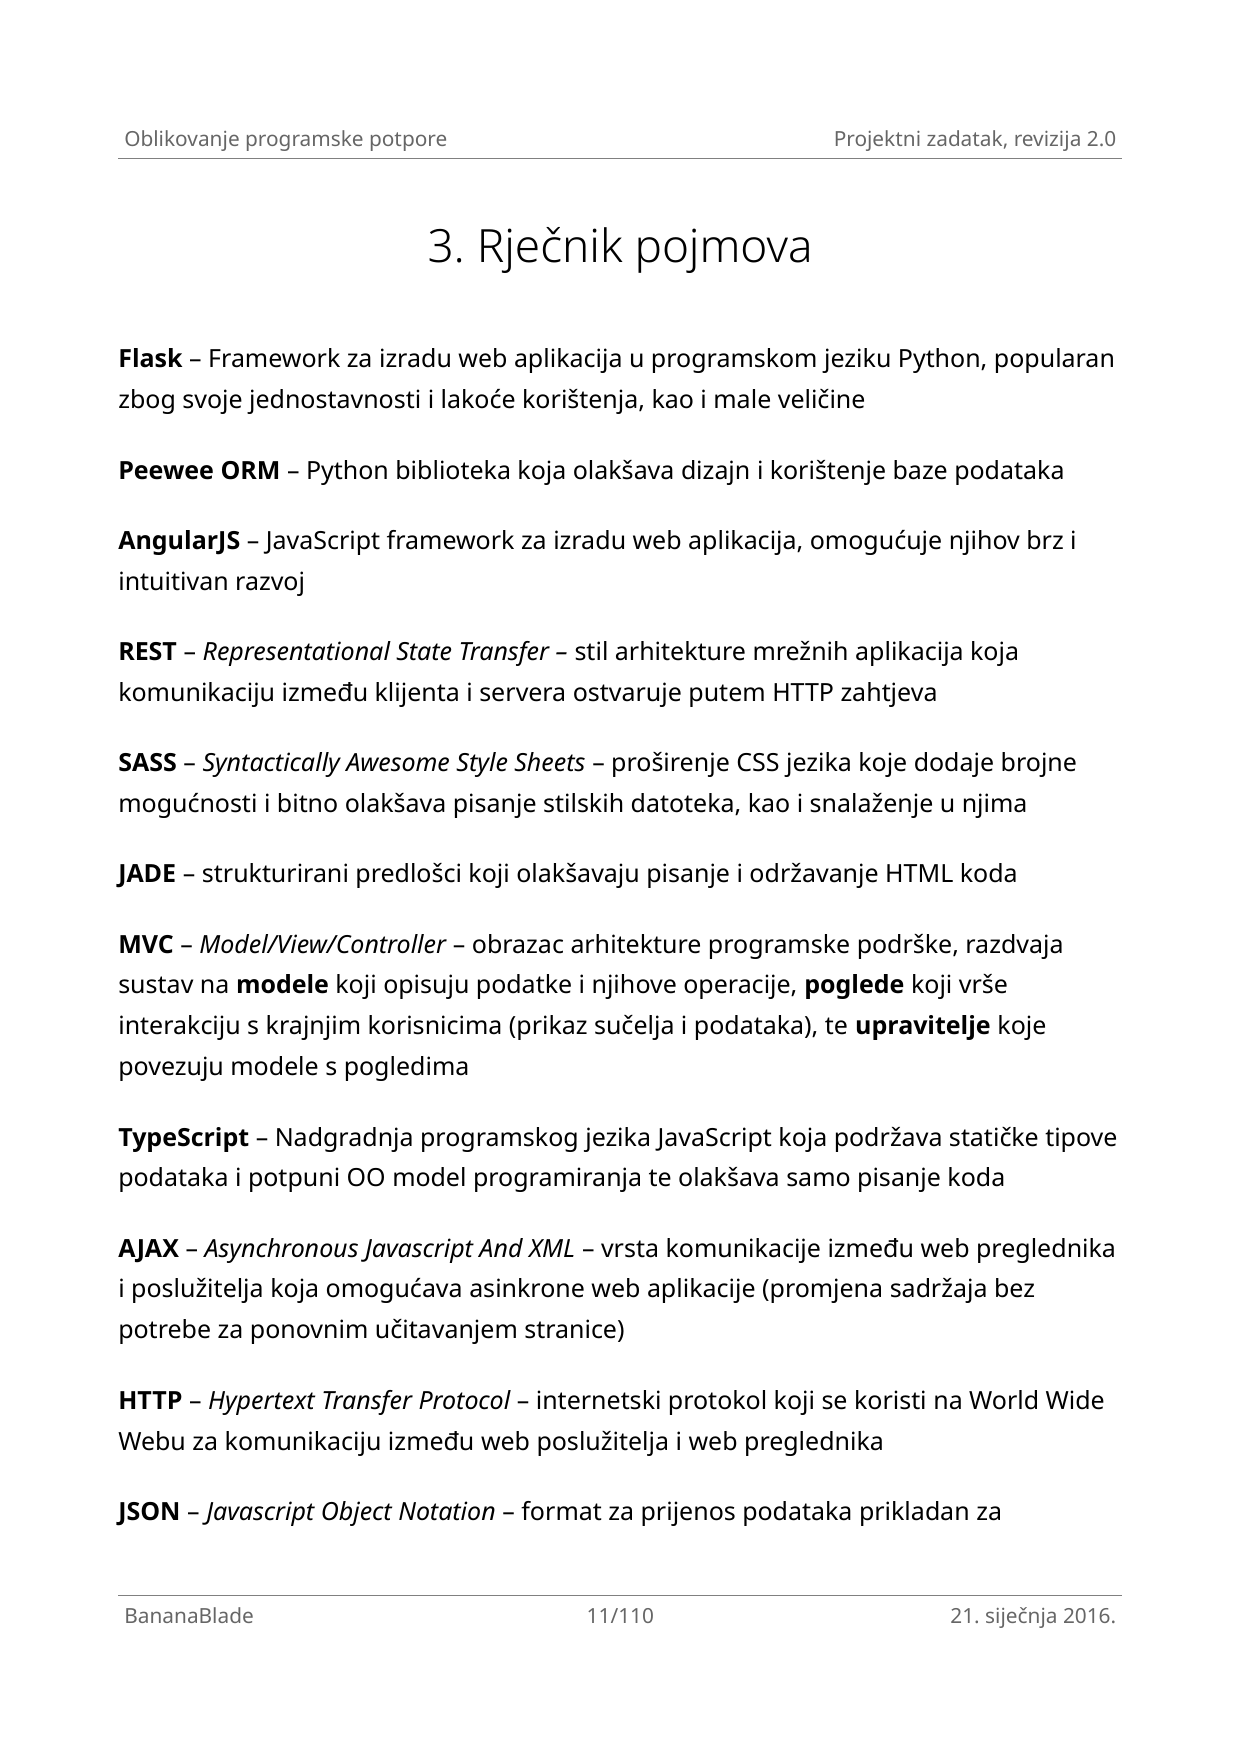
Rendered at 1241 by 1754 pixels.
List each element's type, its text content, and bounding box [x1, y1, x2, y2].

text Flask – Framework za izradu web aplikacija u programskom jeziku Python, popularan zbog svoje jednostavnosti i lakoće korištenja, kao i male veličine [118, 300, 1122, 416]
text TypeScript – Nadgradnja programskog jezika JavaScript koja podržava statičke tipove podataka i potpuni OO model programiranja te olakšava samo pisanje koda [118, 1119, 1122, 1194]
text AngularJS – JavaScript framework za izradu web aplikacija, omogućuje njihov brz i intuitivan razvoj [118, 523, 1122, 597]
text JSON – Javascript Object Notation – format za prijenos podataka prikladan za [118, 1493, 1122, 1527]
text HTTP – Hypertext Transfer Protocol – internetski protokol koji se koristi na World Wide Webu za komunikaciju između web poslužitelja i web preglednika [118, 1382, 1122, 1457]
text MVC – Model/View/Controller – obrazac arhitekture programske podrške, razdvaja sustav na modele koji opisuju podatke i njihove operacije, poglede koji vrše interakciju s krajnjim korisnicima (prikaz sučelja i podataka), te upravitelje koje povezuju modele s pogledima [118, 926, 1122, 1083]
text SASS – Syntactically Awesome Style Sheets – proširenje CSS jezika koje dodaje brojne mogućnosti i bitno olakšava pisanje stilskih datoteka, kao i snalaženje u njima [118, 745, 1122, 820]
text JADE – strukturirani predlošci koji olakšavaju pisanje i održavanje HTML koda [118, 856, 1122, 890]
text REST – Representational State Transfer – stil arhitekture mrežnih aplikacija koja komunikaciju između klijenta i servera ostvaruje putem HTTP zahtjeva [118, 634, 1122, 709]
subtitle 3. Rječnik pojmova [118, 213, 1122, 275]
text Peewee ORM – Python biblioteka koja olakšava dizajn i korištenje baze podataka [118, 452, 1122, 486]
text AJAX – Asynchronous Javascript And XML – vrsta komunikacije između web preglednika i poslužitelja koja omogućava asinkrone web aplikacije (promjena sadržaja bez potrebe za ponovnim učitavanjem stranice) [118, 1230, 1122, 1346]
